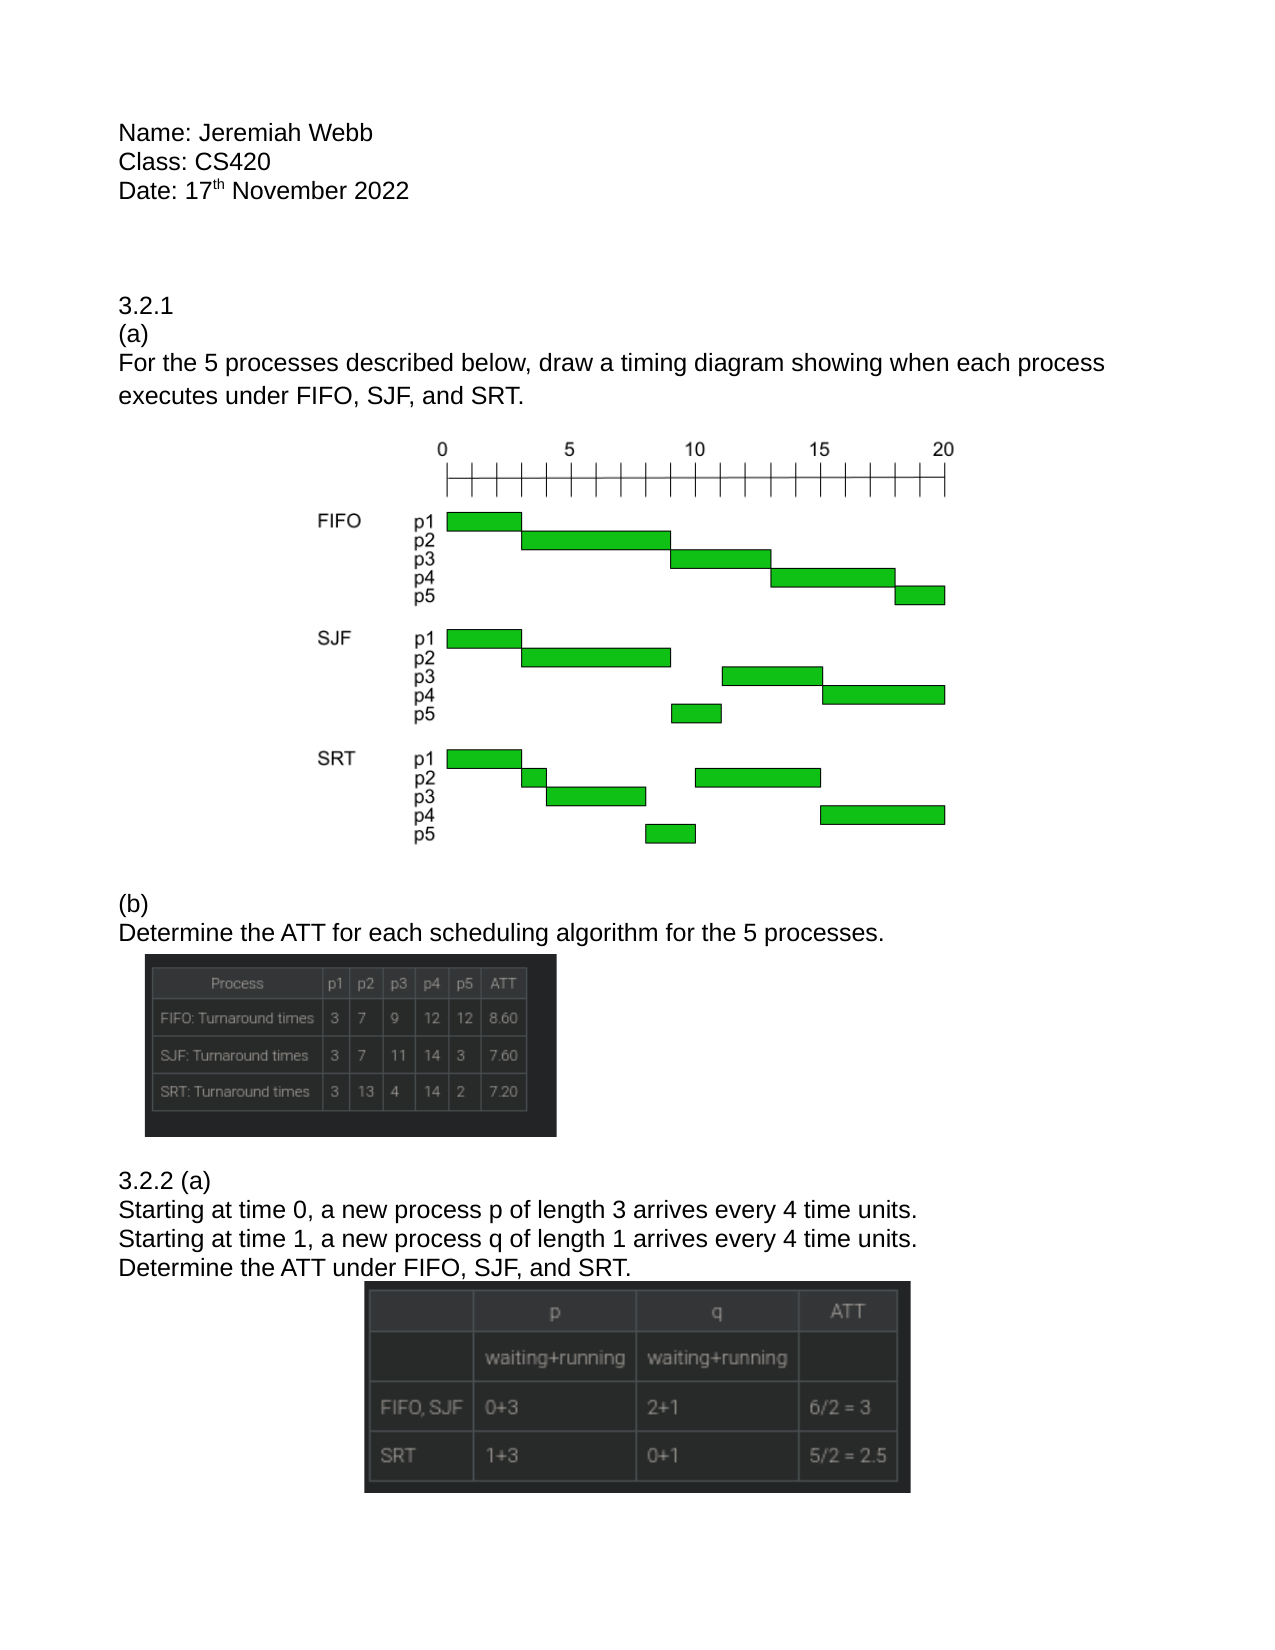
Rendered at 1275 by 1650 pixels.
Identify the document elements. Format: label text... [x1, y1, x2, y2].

text Date: 17th November 2022 [118, 176, 1157, 204]
text (a) [118, 319, 1157, 348]
text (b) [118, 889, 1157, 917]
text 3.2.2 (a) [118, 1166, 1157, 1195]
text Class: CS420 [118, 147, 1157, 176]
picture [144, 954, 557, 1137]
text Determine the ATT for each scheduling algorithm for the 5 processes. [118, 917, 1157, 946]
text For the 5 processes described below, draw a timing diagram showing when each process executes under FIFO, SJF, and SRT. [118, 348, 1157, 410]
picture [364, 1281, 911, 1493]
text Name: Jeremiah Webb [118, 118, 1157, 147]
picture [308, 428, 967, 855]
text Starting at time 0, a new process p of length 3 arrives every 4 time units. Starting at time 1, a new process q of length 1 arrives every 4 time units. Determine the ATT under FIFO, SJF, and SRT. [118, 1195, 1157, 1281]
text 3.2.1 [118, 291, 1157, 319]
